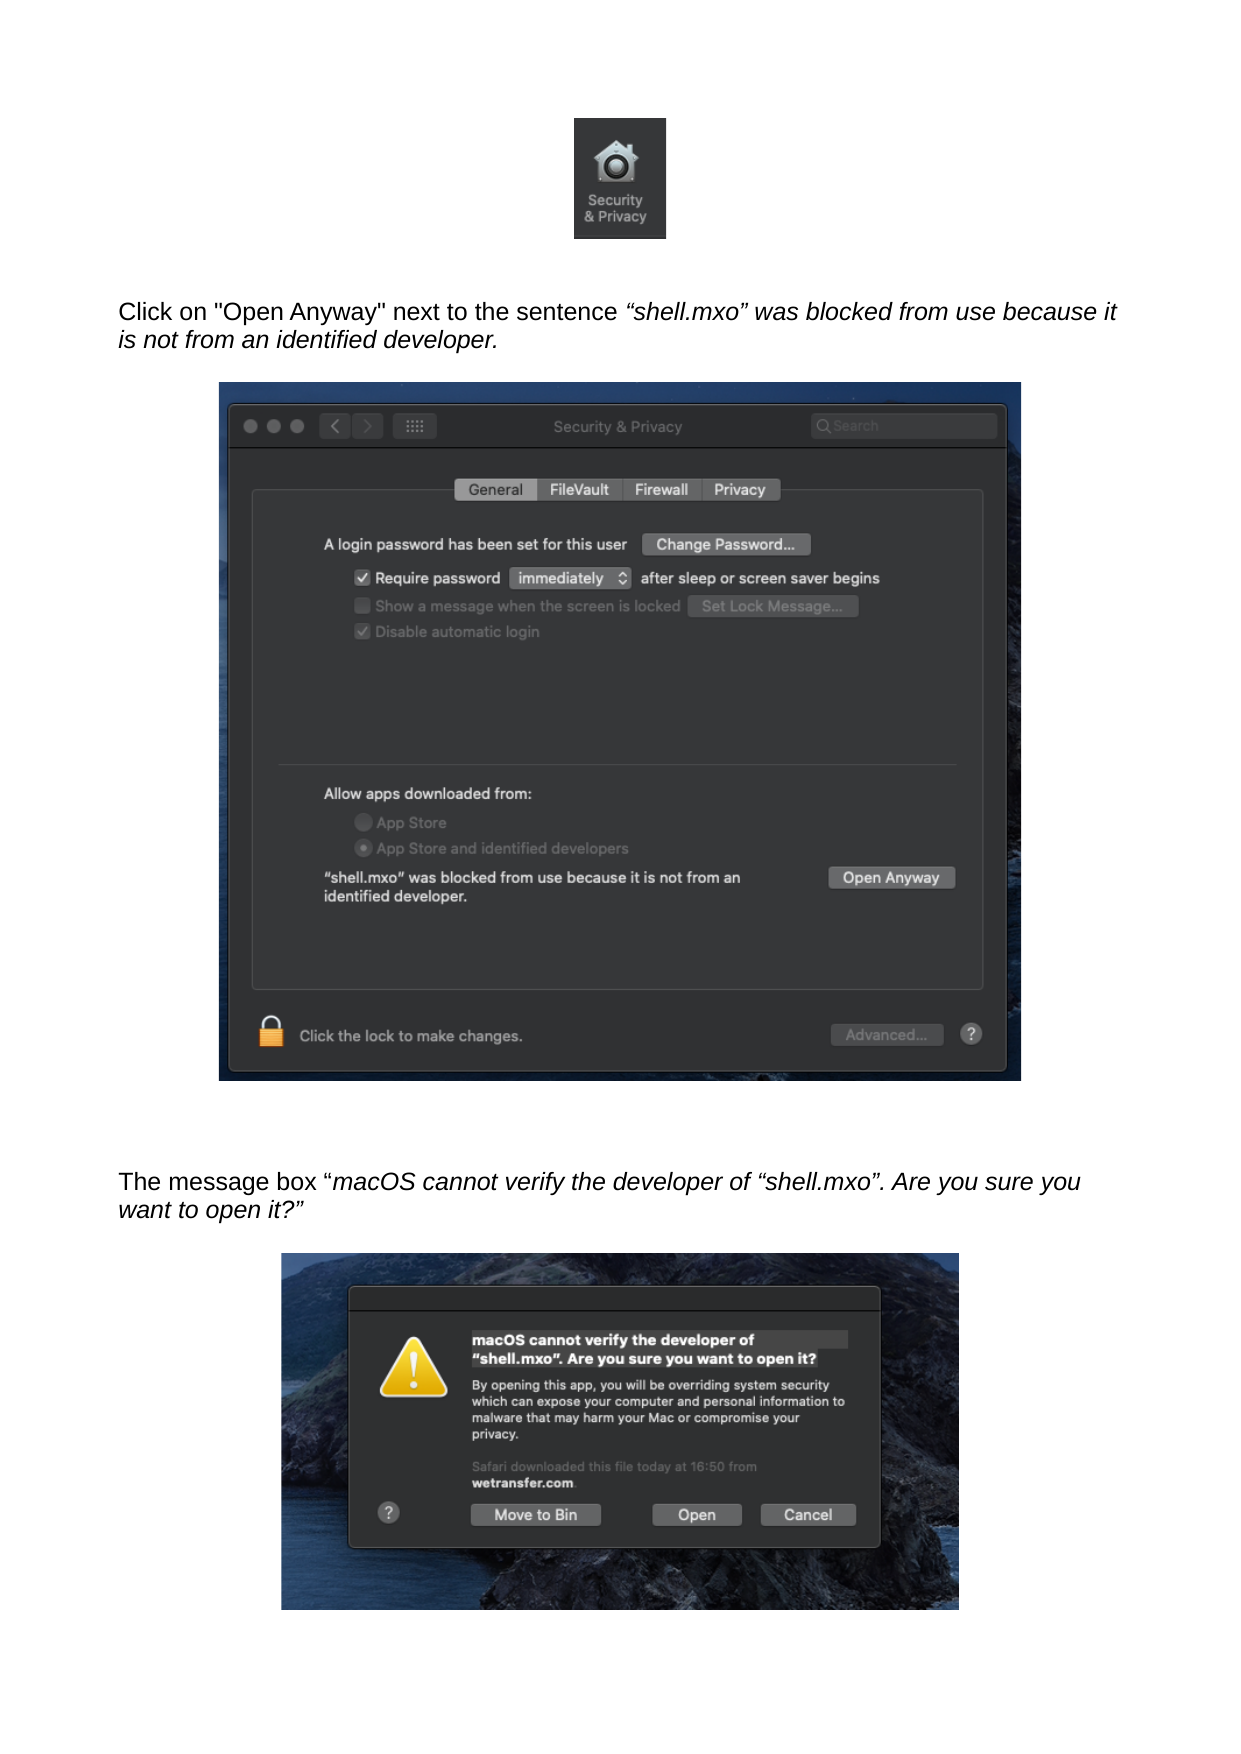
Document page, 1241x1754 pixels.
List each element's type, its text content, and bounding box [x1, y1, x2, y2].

picture [218, 382, 1022, 1081]
picture [574, 118, 667, 239]
text Click on "Open Anyway" next to the sentence “shell.mxo” was blocked from use because it is not from an identified developer. [118, 297, 1122, 354]
picture [281, 1253, 959, 1610]
text The message box “macOS cannot verify the developer of “shell.mxo”. Are you sure you want to open it?” [118, 1167, 1122, 1224]
